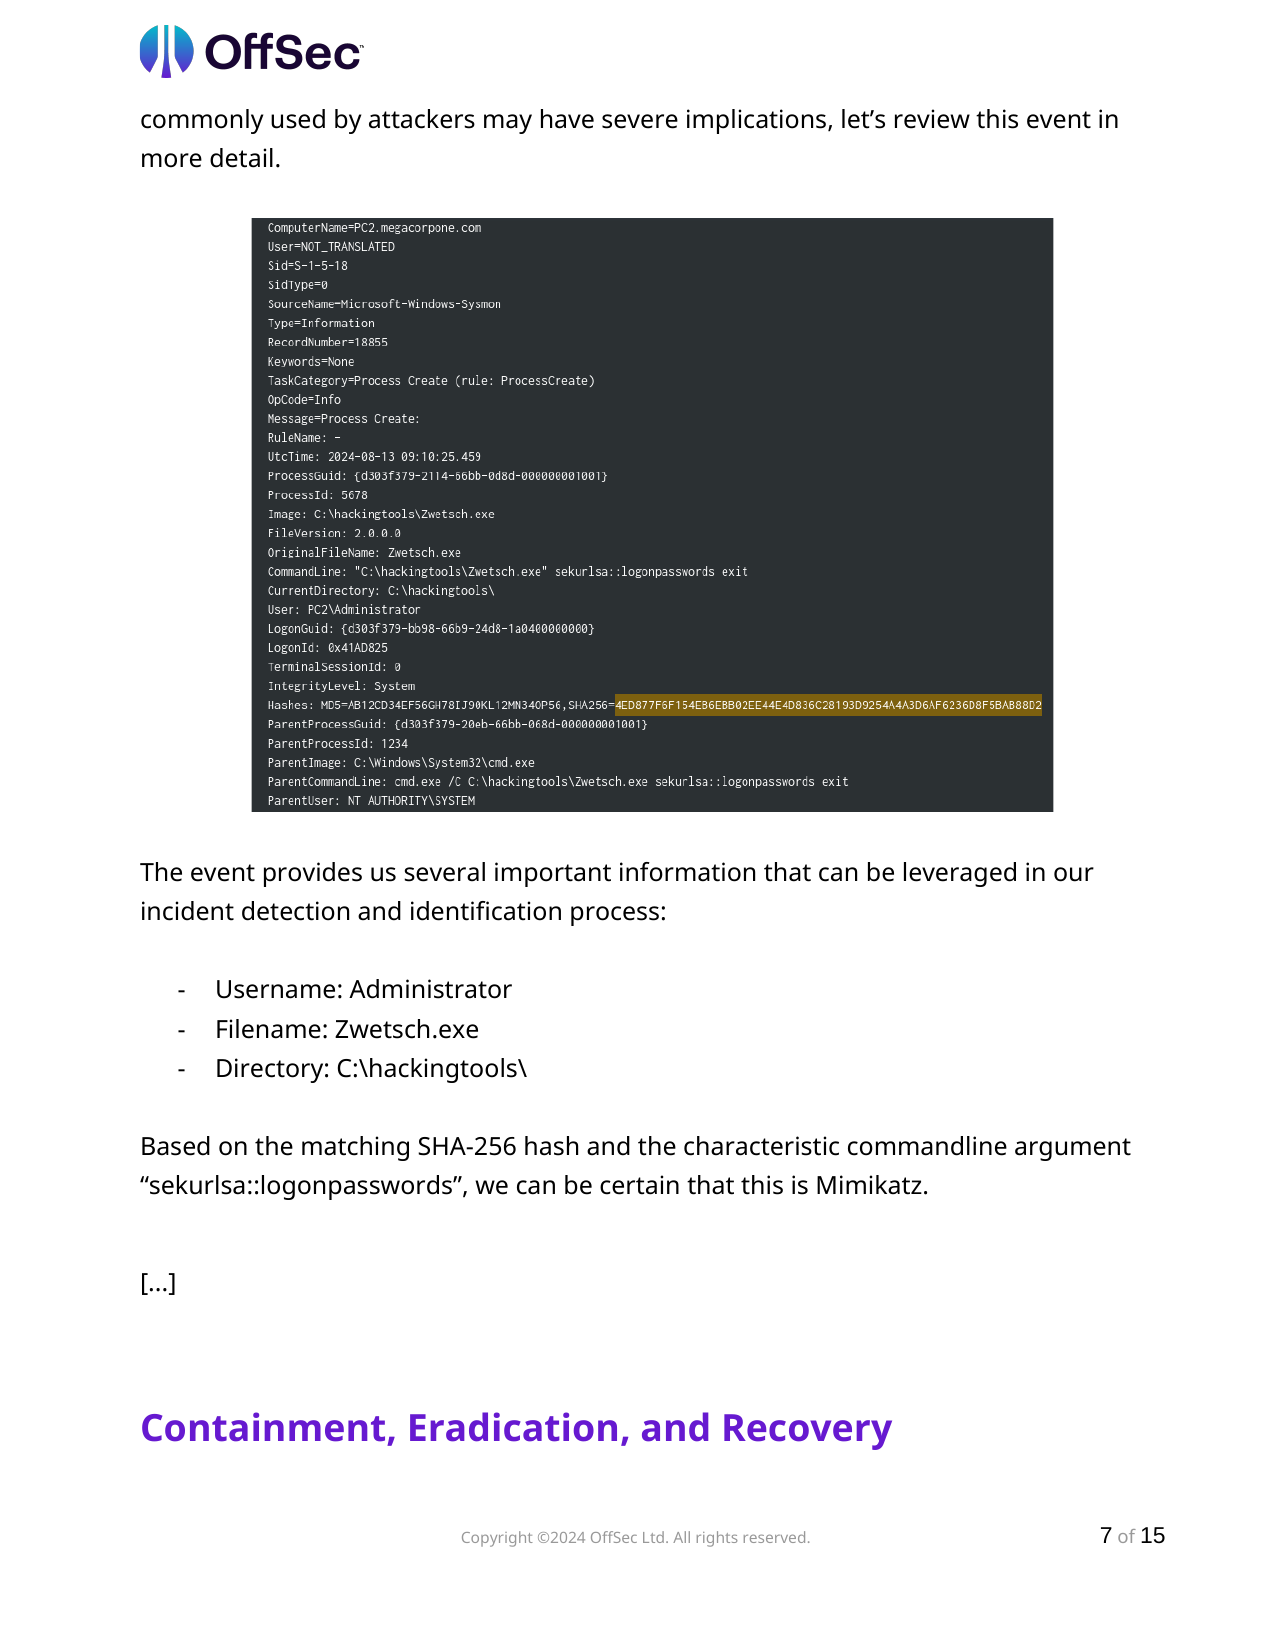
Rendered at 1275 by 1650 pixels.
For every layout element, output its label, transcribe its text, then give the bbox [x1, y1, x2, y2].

picture [251, 218, 1054, 812]
list Filename: Zwetsch.exe [177, 1011, 1165, 1045]
text Based on the matching SHA-256 hash and the characteristic commandline argument “sekurlsa::logonpasswords”, we can be certain that this is Mimikatz. [140, 1129, 1165, 1202]
text The event provides us several important information that can be leveraged in our incident detection and identification process: [140, 854, 1165, 928]
picture [139, 25, 364, 78]
text commonly used by attackers may have severe implications, let’s review this event in more detail. [140, 101, 1165, 174]
list Directory: C:\hackingtools\ [177, 1050, 1165, 1084]
list Username: Administrator [177, 972, 1165, 1006]
text [...] [140, 1269, 1125, 1298]
subtitle Containment, Eradication, and Recovery [140, 1402, 1125, 1452]
